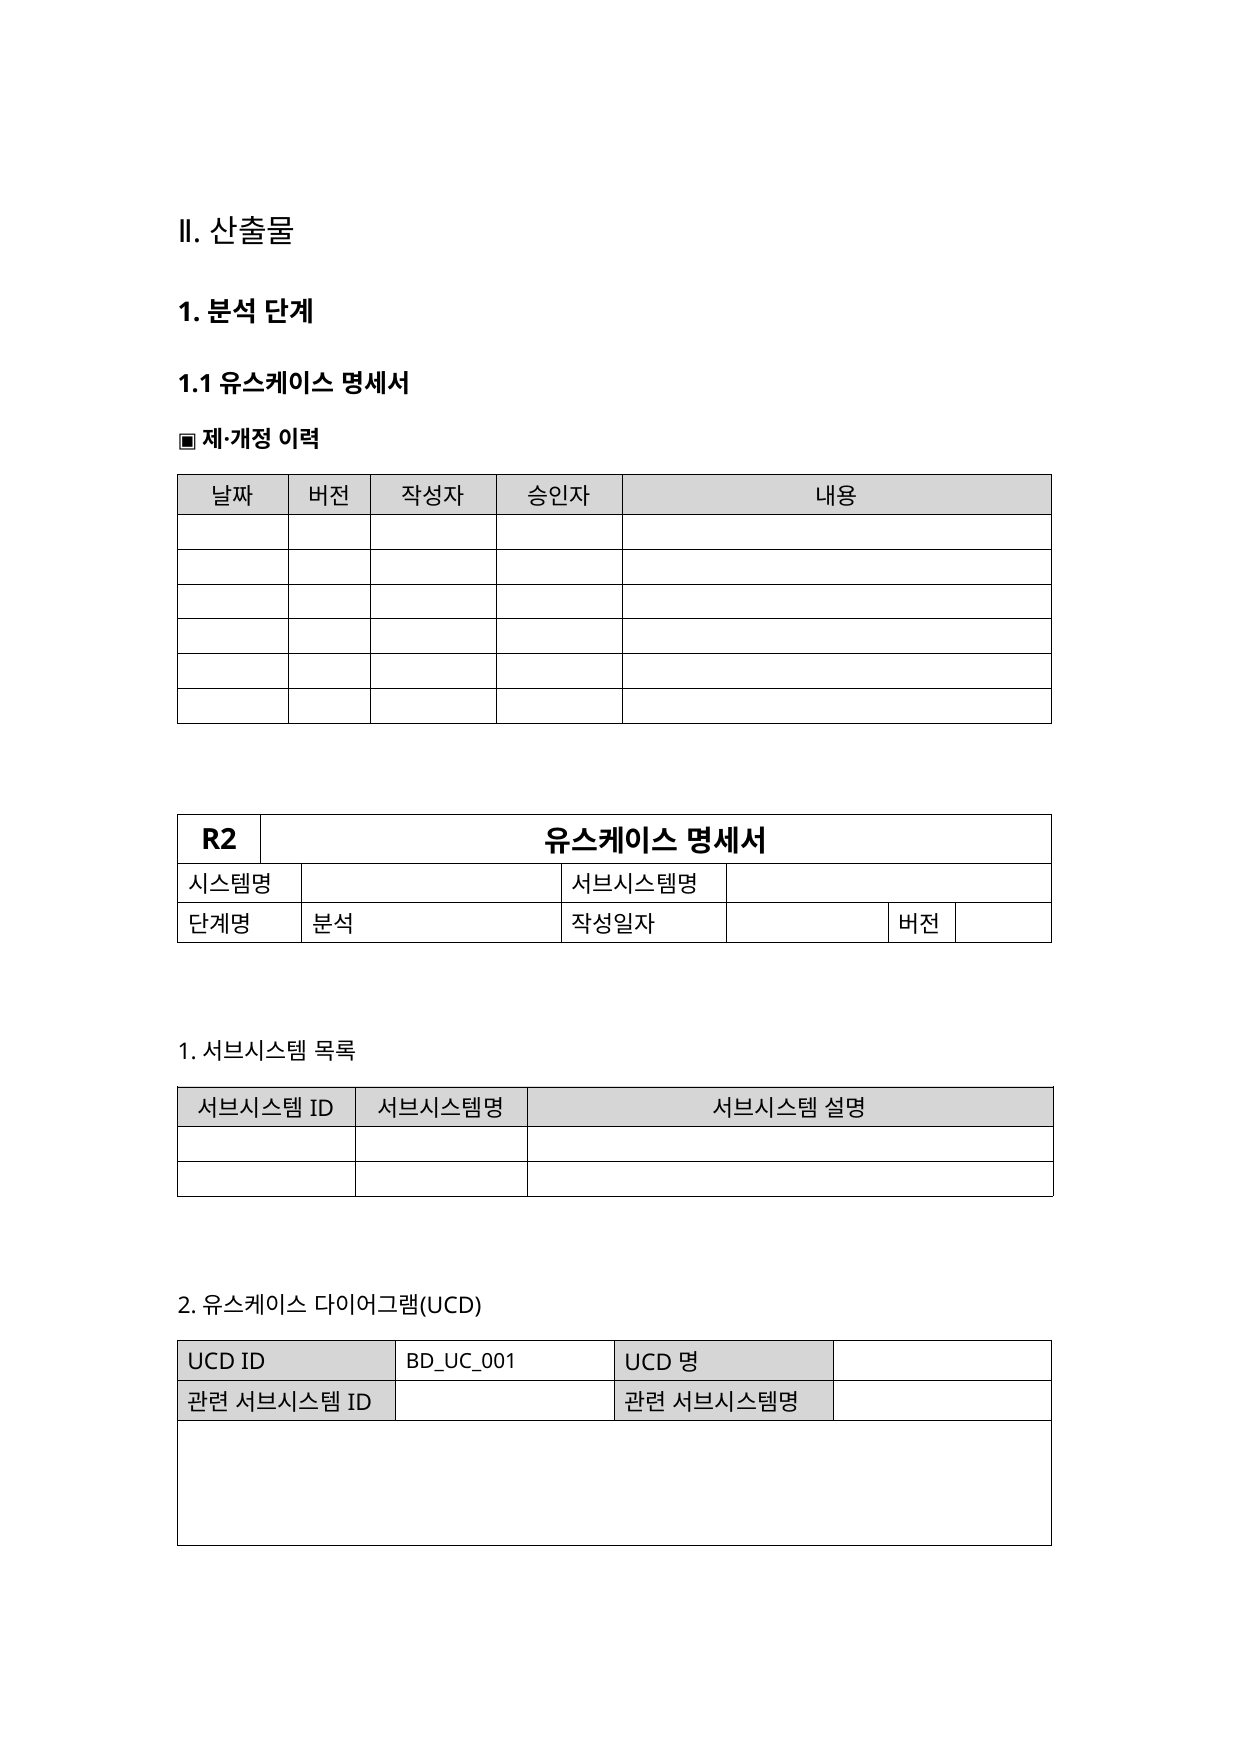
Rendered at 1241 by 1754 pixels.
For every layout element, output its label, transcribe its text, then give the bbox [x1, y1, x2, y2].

table_cell [623, 515, 1051, 549]
table_header 서브시스템 ID [178, 1088, 355, 1126]
text 1. 서브시스템 목록 [177, 1033, 1063, 1066]
table_header R2 [178, 815, 260, 863]
table_header 승인자 [497, 475, 622, 514]
table_cell [371, 515, 496, 549]
table_cell 분석 [302, 903, 561, 942]
table_cell [178, 515, 288, 549]
table_cell [178, 654, 288, 688]
table_cell 관련 서브시스템 ID [178, 1381, 395, 1420]
table_cell [497, 585, 622, 618]
table_cell [289, 654, 370, 688]
table_cell 서브시스템명 [562, 864, 726, 902]
table_cell [178, 689, 288, 723]
table_header BD_UC_001 [396, 1341, 614, 1380]
table_cell [371, 619, 496, 653]
table_cell [178, 1421, 1051, 1545]
table_cell [623, 689, 1051, 723]
text ▣ 제·개정 이력 [177, 421, 1063, 454]
table_header 서브시스템명 [356, 1088, 527, 1126]
table_cell [497, 515, 622, 549]
table_header 버전 [289, 475, 370, 514]
table_header [834, 1341, 1051, 1380]
table_cell 버전 [889, 903, 955, 942]
table_cell 관련 서브시스템명 [615, 1381, 833, 1420]
table_cell 시스템명 [178, 864, 301, 902]
table_cell [497, 550, 622, 583]
table_cell [302, 864, 561, 902]
table_cell [371, 654, 496, 688]
table_cell [528, 1162, 1053, 1196]
table_cell [178, 550, 288, 583]
table_cell [497, 619, 622, 653]
table_cell [497, 654, 622, 688]
table_cell [623, 550, 1051, 583]
text 1.1 유스케이스 명세서 [177, 363, 1063, 399]
table_header 날짜 [178, 475, 288, 514]
text 2. 유스케이스 다이어그램(UCD) [177, 1287, 1063, 1320]
table_cell [396, 1381, 614, 1420]
table_cell [623, 619, 1051, 653]
table_header 작성자 [371, 475, 496, 514]
table_cell 작성일자 [562, 903, 726, 942]
table_cell [356, 1162, 527, 1196]
table_cell 단계명 [178, 903, 301, 942]
table_cell [178, 1127, 355, 1161]
table_cell [956, 903, 1051, 942]
table_header 서브시스템 설명 [528, 1088, 1053, 1126]
table_cell [623, 585, 1051, 618]
table_cell [289, 585, 370, 618]
table_cell [727, 864, 1051, 902]
table_cell [528, 1127, 1053, 1161]
table_cell [289, 515, 370, 549]
table_cell [497, 689, 622, 723]
table_header UCD ID [178, 1341, 395, 1380]
table_cell [371, 585, 496, 618]
table_header UCD 명 [615, 1341, 833, 1380]
table_cell [178, 585, 288, 618]
table_cell [727, 903, 888, 942]
text 1. 분석 단계 [177, 290, 1063, 329]
table_header 유스케이스 명세서 [261, 815, 1051, 863]
table_cell [289, 689, 370, 723]
table_cell [371, 689, 496, 723]
table_cell [356, 1127, 527, 1161]
table_cell [834, 1381, 1051, 1420]
table_cell [289, 619, 370, 653]
table_header 내용 [623, 475, 1051, 514]
table_cell [371, 550, 496, 583]
text Ⅱ. 산출물 [177, 207, 1063, 252]
table_cell [178, 619, 288, 653]
table_cell [623, 654, 1051, 688]
table_cell [178, 1162, 355, 1196]
table_cell [289, 550, 370, 583]
